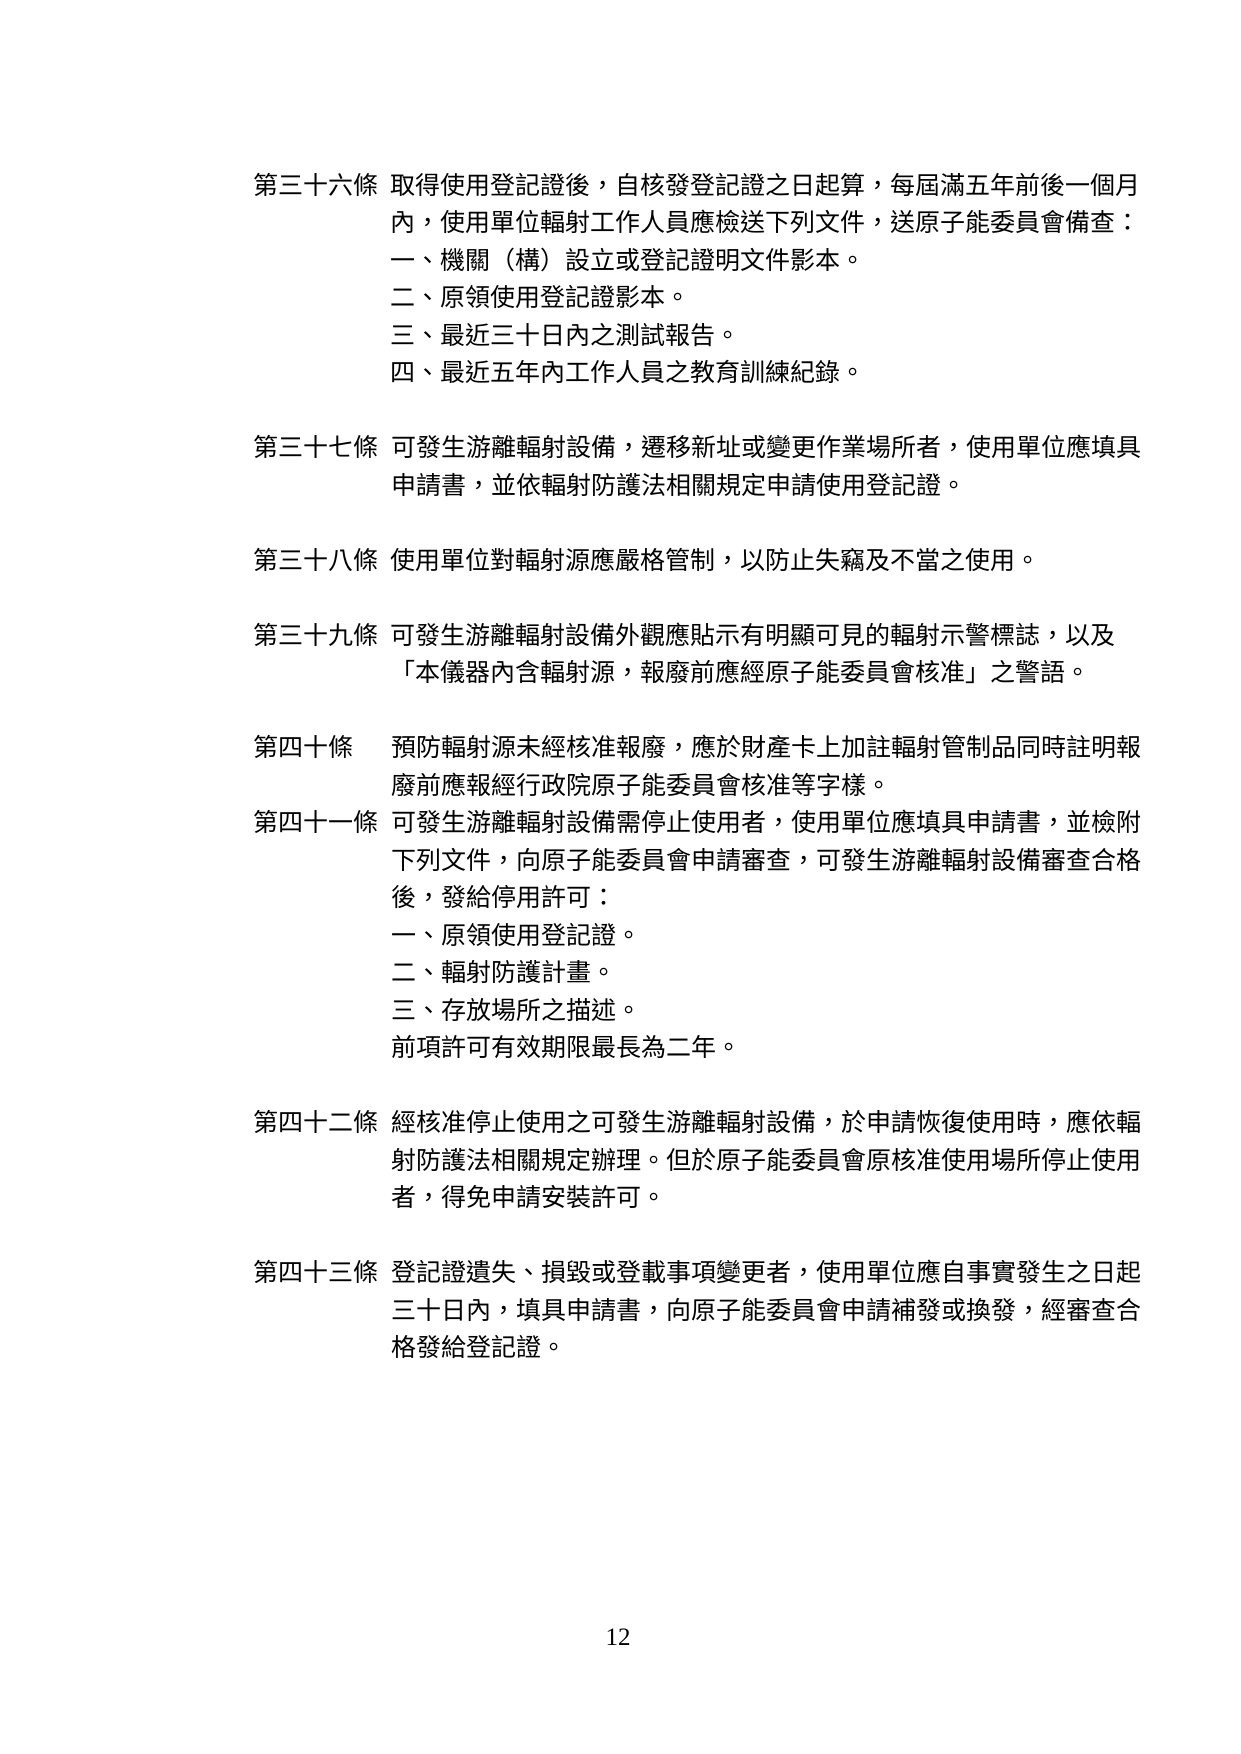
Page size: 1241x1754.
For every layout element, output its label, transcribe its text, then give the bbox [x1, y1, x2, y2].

table_cell 第三十八條 [250, 540, 388, 614]
table_cell 第三十六條 [250, 165, 388, 427]
table_cell 經核准停止使用之可發生游離輻射設備，於申請恢復使用時，應依輻射防護法相關規定辦理。但於原子能委員會原核准使用場所停止使用者，得免申請安裝許可。 [388, 1102, 1150, 1252]
table_cell 第四十三條 [250, 1252, 388, 1402]
table_cell 可發生游離輻射設備外觀應貼示有明顯可見的輻射示警標誌，以及「本儀器內含輻射源，報廢前應經原子能委員會核准」之警語。 預防輻射源未經核准報廢，應於財產卡上加註輻射管制品同時註明報廢前應報經行政院原子能委員會核准等字樣。 [388, 615, 1150, 802]
table_cell [163, 802, 250, 1102]
table_cell 第三十九條 第四十條 [250, 615, 388, 802]
table_cell [1150, 165, 1175, 427]
table_cell [1150, 427, 1175, 539]
table_cell [163, 540, 250, 614]
table_cell 第四十二條 [250, 1102, 388, 1252]
table_cell 第三十七條 [250, 427, 388, 539]
table_cell 取得使用登記證後，自核發登記證之日起算，每屆滿五年前後一個月內，使用單位輻射工作人員應檢送下列文件，送原子能委員會備查： 一、機關（構）設立或登記證明文件影本。 二、原領使用登記證影本。 三、最近三十日內之測試報告。 四、最近五年內工作人員之教育訓練紀錄。 [388, 165, 1150, 427]
table_cell [1150, 540, 1175, 614]
table_cell [163, 615, 250, 802]
table_cell [1150, 802, 1175, 1102]
table_cell 第四十一條 [250, 802, 388, 1102]
table_cell 登記證遺失、損毀或登載事項變更者，使用單位應自事實發生之日起三十日內，填具申請書，向原子能委員會申請補發或換發，經審查合格發給登記證。 [388, 1252, 1150, 1402]
table_cell [1150, 615, 1175, 802]
table_cell [163, 1102, 250, 1252]
table_cell [1150, 1252, 1175, 1402]
table_cell 使用單位對輻射源應嚴格管制，以防止失竊及不當之使用。 [388, 540, 1150, 614]
table_cell 可發生游離輻射設備，遷移新址或變更作業場所者，使用單位應填具申請書，並依輻射防護法相關規定申請使用登記證。 [388, 427, 1150, 539]
table_cell [163, 427, 250, 539]
table_cell 可發生游離輻射設備需停止使用者，使用單位應填具申請書，並檢附下列文件，向原子能委員會申請審查，可發生游離輻射設備審查合格後，發給停用許可： 一、原領使用登記證。 二、輻射防護計畫。 三、存放場所之描述。 前項許可有效期限最長為二年。 [388, 802, 1150, 1102]
table_cell [1150, 1102, 1175, 1252]
table_cell [163, 1252, 250, 1402]
table_cell [163, 165, 250, 427]
